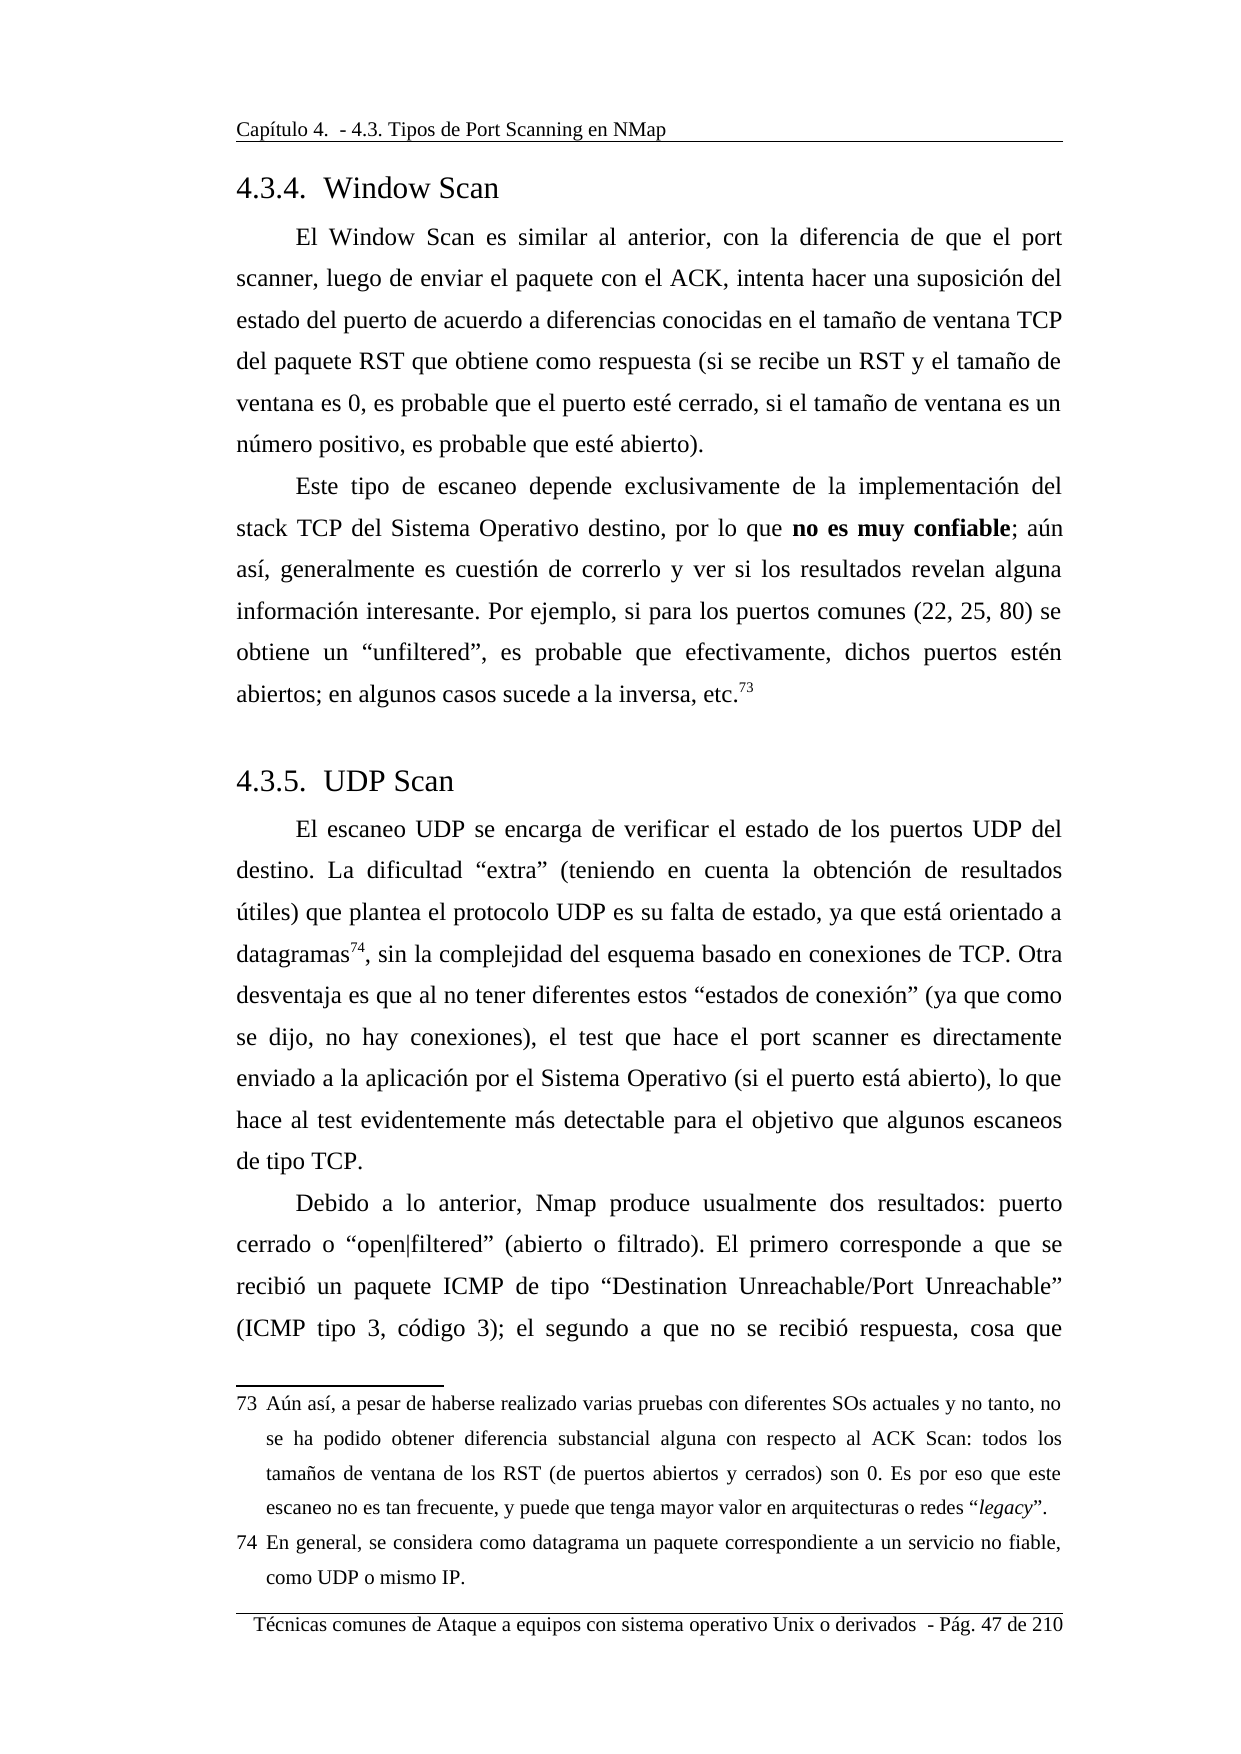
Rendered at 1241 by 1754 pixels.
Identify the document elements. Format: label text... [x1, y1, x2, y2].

subtitle Window Scan [236, 171, 1063, 206]
text El Window Scan es similar al anterior, con la diferencia de que el port scanner, luego de enviar el paquete con el ACK, intenta hacer una suposición del estado del puerto de acuerdo a diferencias conocidas en el tamaño de ventana TCP del paquete RST que obtiene como respuesta (si se recibe un RST y el tamaño de ventana es 0, es probable que el puerto esté cerrado, si el tamaño de ventana es un número positivo, es probable que esté abierto). [236, 223, 1063, 458]
text Este tipo de escaneo depende exclusivamente de la implementación del stack TCP del Sistema Operativo destino, por lo que no es muy confiable; aún así, generalmente es cuestión de correrlo y ver si los resultados revelan alguna información interesante. Por ejemplo, si para los puertos comunes (22, 25, 80) se obtiene un “unfiltered”, es probable que efectivamente, dichos puertos estén abiertos; en algunos casos sucede a la inversa, etc. [236, 472, 1063, 708]
text El escaneo UDP se encarga de verificar el estado de los puertos UDP del destino. La dificultad “extra” (teniendo en cuenta la obtención de resultados útiles) que plantea el protocolo UDP es su falta de estado, ya que está orientado a datagramas, sin la complejidad del esquema basado en conexiones de TCP. Otra desventaja es que al no tener diferentes estos “estados de conexión” (ya que como se dijo, no hay conexiones), el test que hace el port scanner es directamente enviado a la aplicación por el Sistema Operativo (si el puerto está abierto), lo que hace al test evidentemente más detectable para el objetivo que algunos escaneos de tipo TCP. [236, 815, 1063, 1175]
text Aún así, a pesar de haberse realizado varias pruebas con diferentes SOs actuales y no tanto, no se ha podido obtener diferencia substancial alguna con respecto al ACK Scan: todos los tamaños de ventana de los RST (de puertos abiertos y cerrados) son 0. Es por eso que este escaneo no es tan frecuente, y puede que tenga mayor valor en arquitecturas o redes “legacy”. [236, 1392, 1063, 1519]
subtitle UDP Scan [236, 763, 1063, 798]
text Debido a lo anterior, Nmap produce usualmente dos resultados: puerto cerrado o “open|filtered” (abierto o filtrado). El primero corresponde a que se recibió un paquete ICMP de tipo “Destination Unreachable/Port Unreachable” (ICMP tipo 3, código 3); el segundo a que no se recibió respuesta, cosa que [236, 1189, 1063, 1341]
text En general, se considera como datagrama un paquete correspondiente a un servicio no fiable, como UDP o mismo IP. [236, 1531, 1063, 1589]
